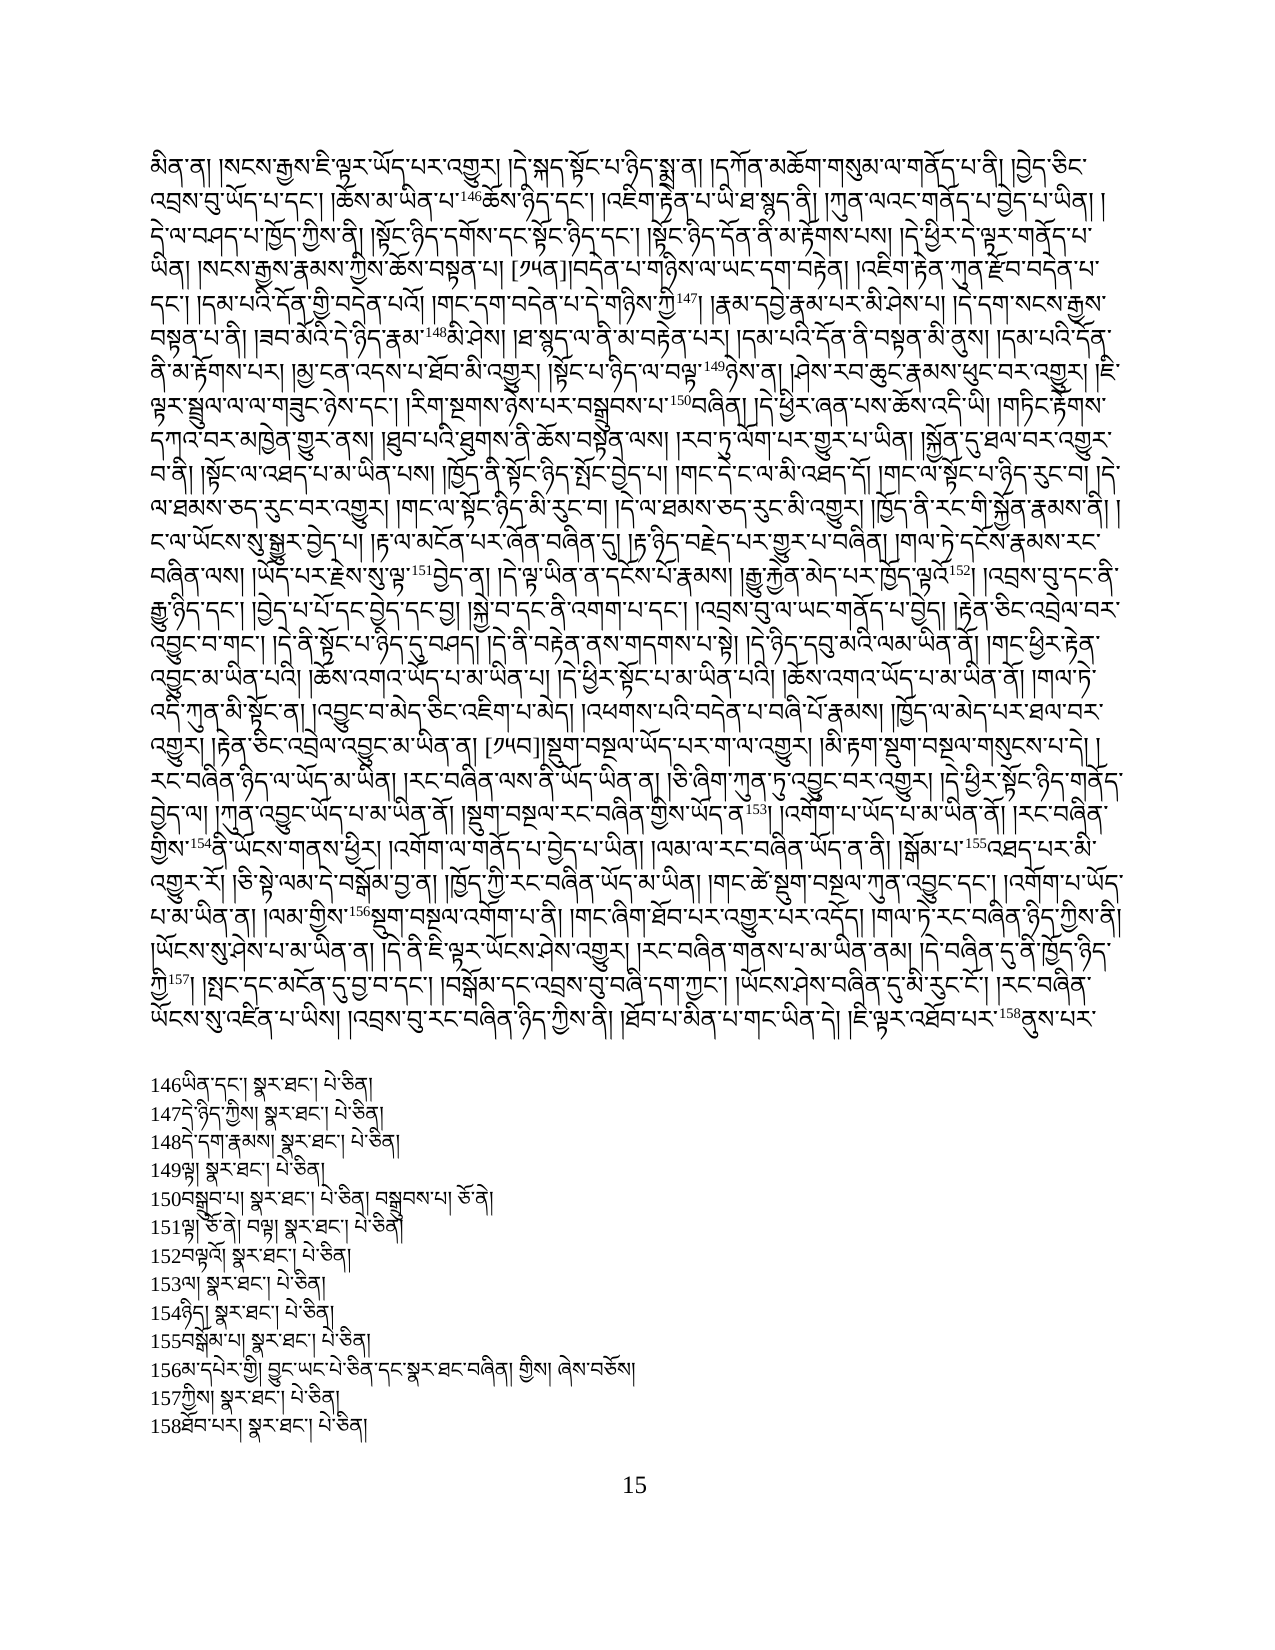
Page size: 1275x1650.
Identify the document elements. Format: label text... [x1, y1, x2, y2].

text ཐོབ་པར། སྣར་ཐང་། པེ་ཅིན། [150, 1412, 1125, 1440]
text བསྒྲུབ་པ། སྣར་ཐང་། པེ་ཅིན། བསྒྲུབས་པ། ཅོ་ནེ། [150, 1184, 1125, 1212]
text ལྟ། སྣར་ཐང་། པེ་ཅིན། [150, 1156, 1125, 1184]
text ཡིན་དང་། སྣར་ཐང་། པེ་ཅིན། [150, 1070, 1125, 1099]
text ལ། སྣར་ཐང་། པེ་ཅིན། [150, 1269, 1125, 1298]
text བསྒོམ་པ། སྣར་ཐང་། པེ་ཅིན། [150, 1326, 1125, 1355]
text བལྟའོ། སྣར་ཐང་། པེ་ཅིན། [150, 1241, 1125, 1269]
text མ་དཔེར་གྱི། བྱུང་ཡང་པེ་ཅིན་དང་སྣར་ཐང་བཞིན། གྱིས། ཞེས་བཅོས། [150, 1355, 1125, 1383]
text ལྟ། ཅོ་ནེ། བལྟ། སྣར་ཐང་། པེ་ཅིན། [150, 1212, 1125, 1241]
text ཉིད། སྣར་ཐང་། པེ་ཅིན། [150, 1298, 1125, 1326]
text དེ་ཉིད་ཀྱིས། སྣར་ཐང་། པེ་ཅིན། [150, 1099, 1125, 1127]
text དེ་དག་རྣམས། སྣར་ཐང་། པེ་ཅིན། [150, 1127, 1125, 1156]
text ཀྱིས། སྣར་ཐང་། པེ་ཅིན། [150, 1383, 1125, 1412]
